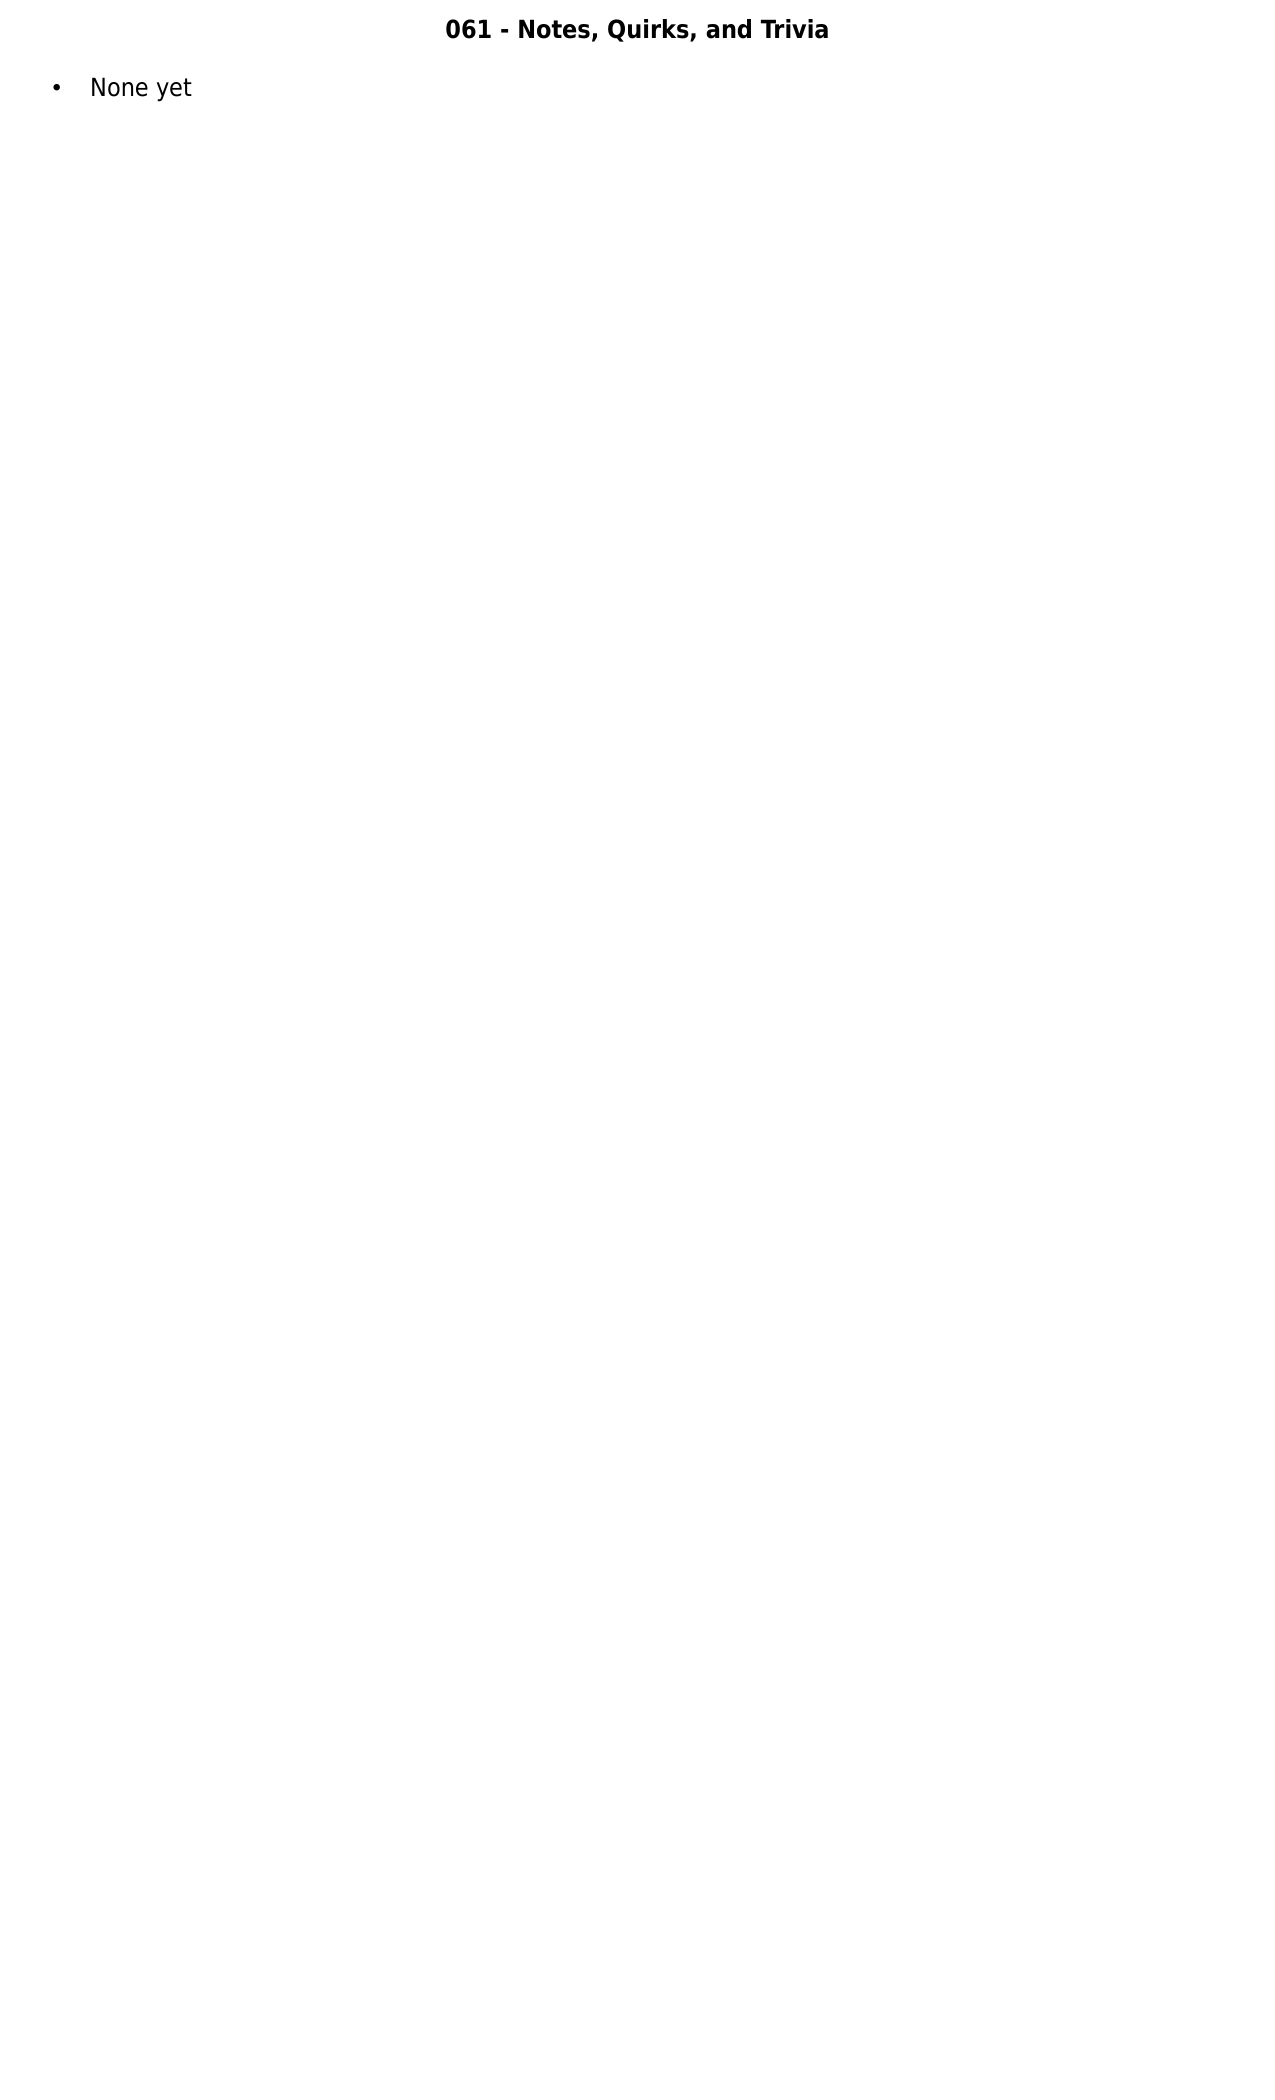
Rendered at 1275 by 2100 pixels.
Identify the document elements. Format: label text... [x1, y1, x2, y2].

text 061 - Notes, Quirks, and Trivia [15, 15, 1260, 44]
list None yet [52, 73, 1260, 102]
